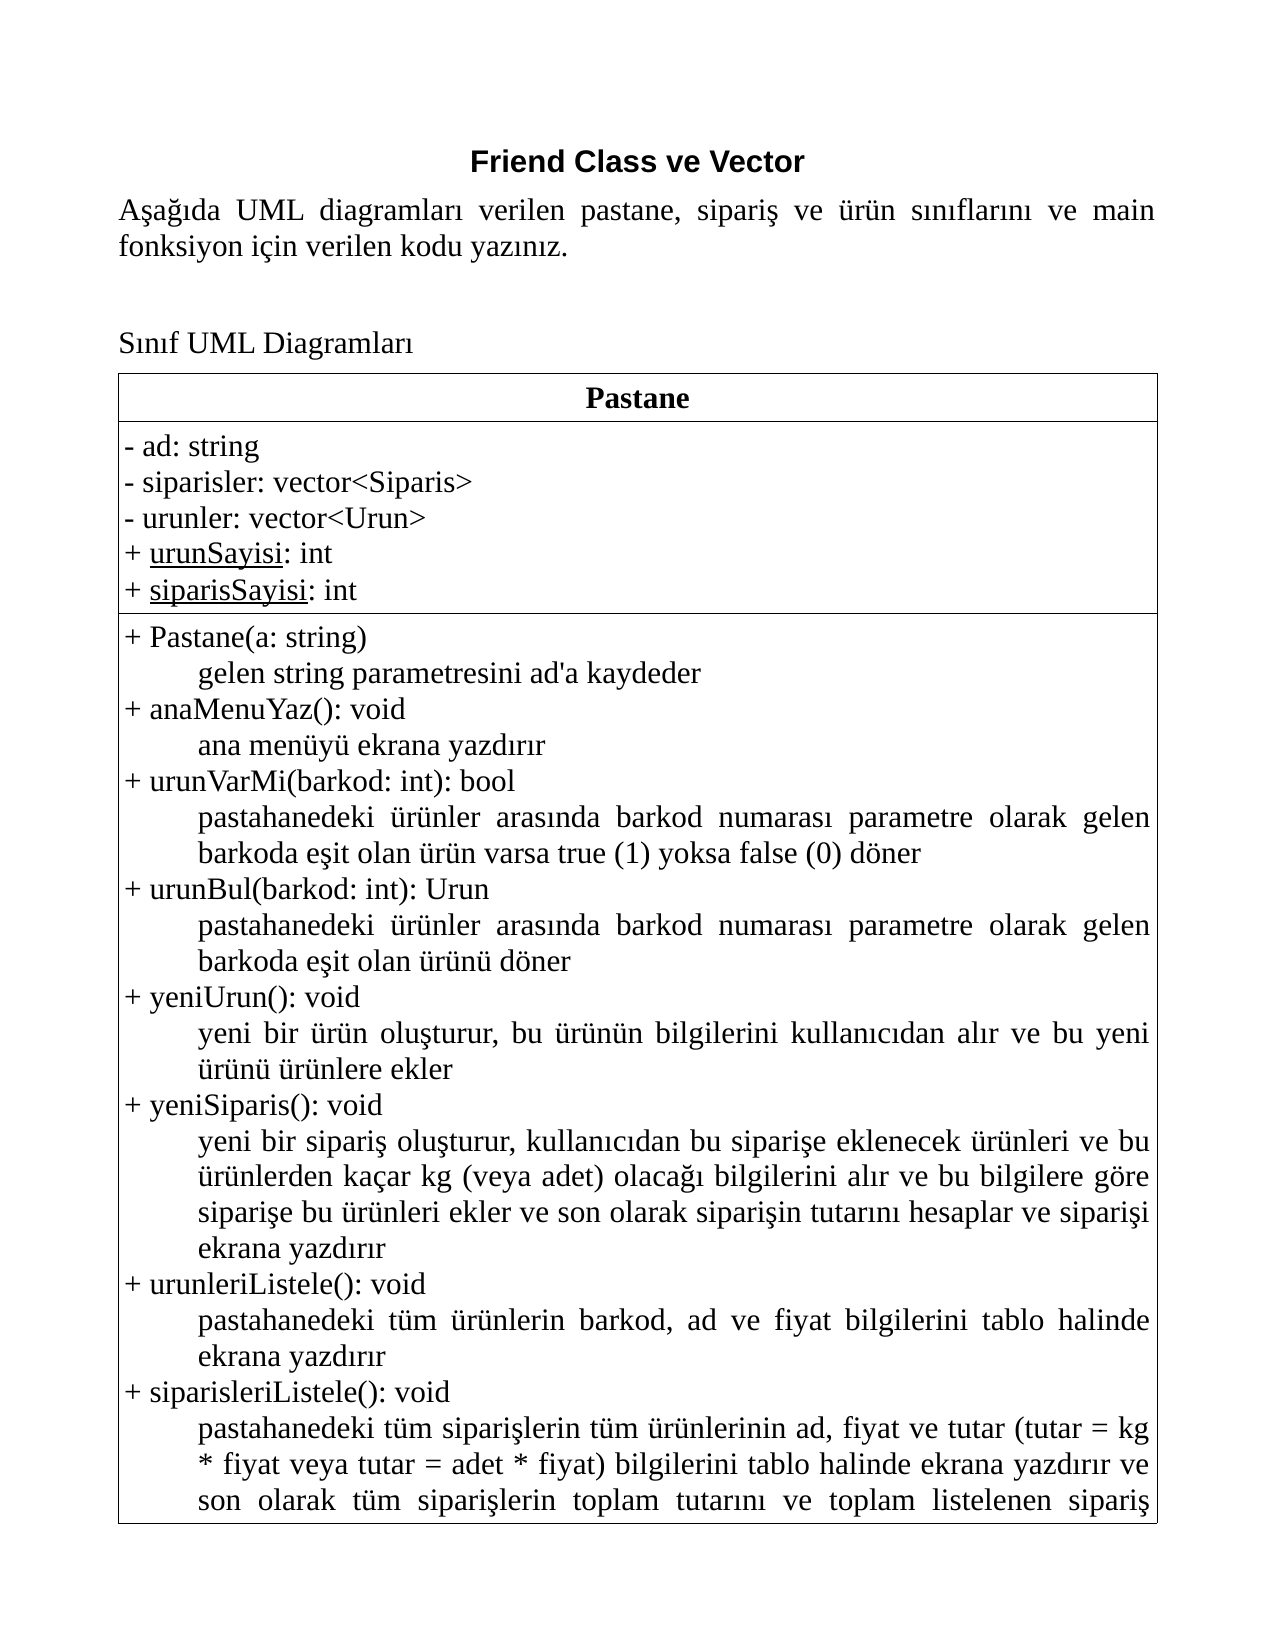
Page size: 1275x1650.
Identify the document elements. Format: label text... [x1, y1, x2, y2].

text Friend Class ve Vector [118, 143, 1157, 179]
text Sınıf UML Diagramları [118, 324, 1157, 360]
table_header Pastane [119, 374, 1157, 421]
table_cell - ad: string - siparisler: vector<Siparis> - urunler: vector<Urun> + urunSayisi: int + siparisSayisi: int [119, 422, 1157, 612]
text Aşağıda UML diagramları verilen pastane, sipariş ve ürün sınıflarını ve main fonksiyon için verilen kodu yazınız. [118, 192, 1157, 263]
table_cell + Pastane(a: string) gelen string parametresini ad'a kaydeder + anaMenuYaz(): void ana menüyü ekrana yazdırır + urunVarMi(barkod: int): bool pastahanedeki ürünler arasında barkod numarası parametre olarak gelen barkoda eşit olan ürün varsa true (1) yoksa false (0) döner + urunBul(barkod: int): Urun pastahanedeki ürünler arasında barkod numarası parametre olarak gelen barkoda eşit olan ürünü döner + yeniUrun(): void yeni bir ürün oluşturur, bu ürünün bilgilerini kullanıcıdan alır ve bu yeni ürünü ürünlere ekler + yeniSiparis(): void yeni bir sipariş oluşturur, kullanıcıdan bu siparişe eklenecek ürünleri ve bu ürünlerden kaçar kg (veya adet) olacağı bilgilerini alır ve bu bilgilere göre siparişe bu ürünleri ekler ve son olarak siparişin tutarını hesaplar ve siparişi ekrana yazdırır + urunleriListele(): void pastahanedeki tüm ürünlerin barkod, ad ve fiyat bilgilerini tablo halinde ekrana yazdırır + siparisleriListele(): void pastahanedeki tüm siparişlerin tüm ürünlerinin ad, fiyat ve tutar (tutar = kg * fiyat veya tutar = adet * fiyat) bilgilerini tablo halinde ekrana yazdırır ve son olarak tüm siparişlerin toplam tutarını ve toplam listelenen sipariş [119, 614, 1157, 1523]
